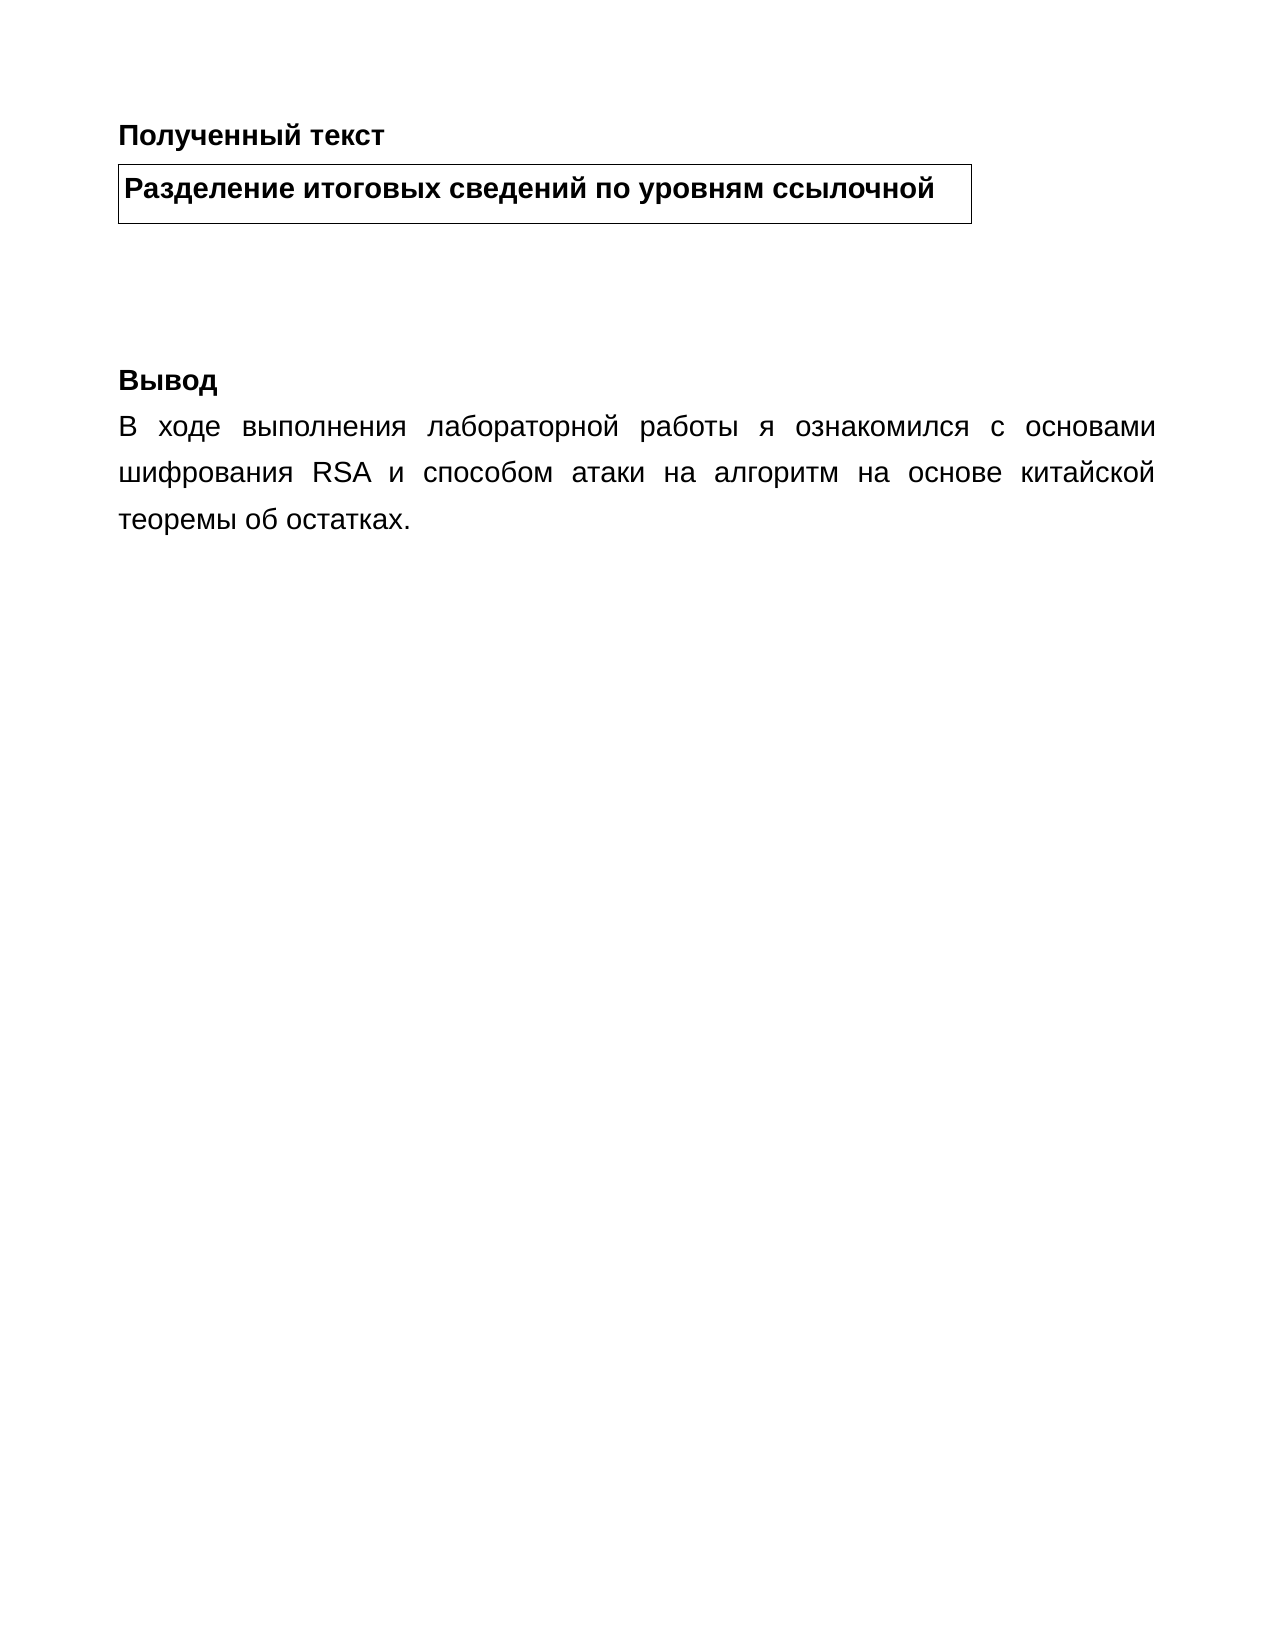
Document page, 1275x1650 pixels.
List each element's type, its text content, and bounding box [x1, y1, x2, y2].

table_header Разделение итоговых сведений по уровням ссылочной [119, 165, 971, 223]
text Вывод [118, 363, 1157, 396]
text Полученный текст [118, 118, 1157, 152]
text В ходе выполнения лабораторной работы я ознакомился с основами шифрования RSA и способом атаки на алгоритм на основе китайской теоремы об остатках. [118, 409, 1157, 535]
